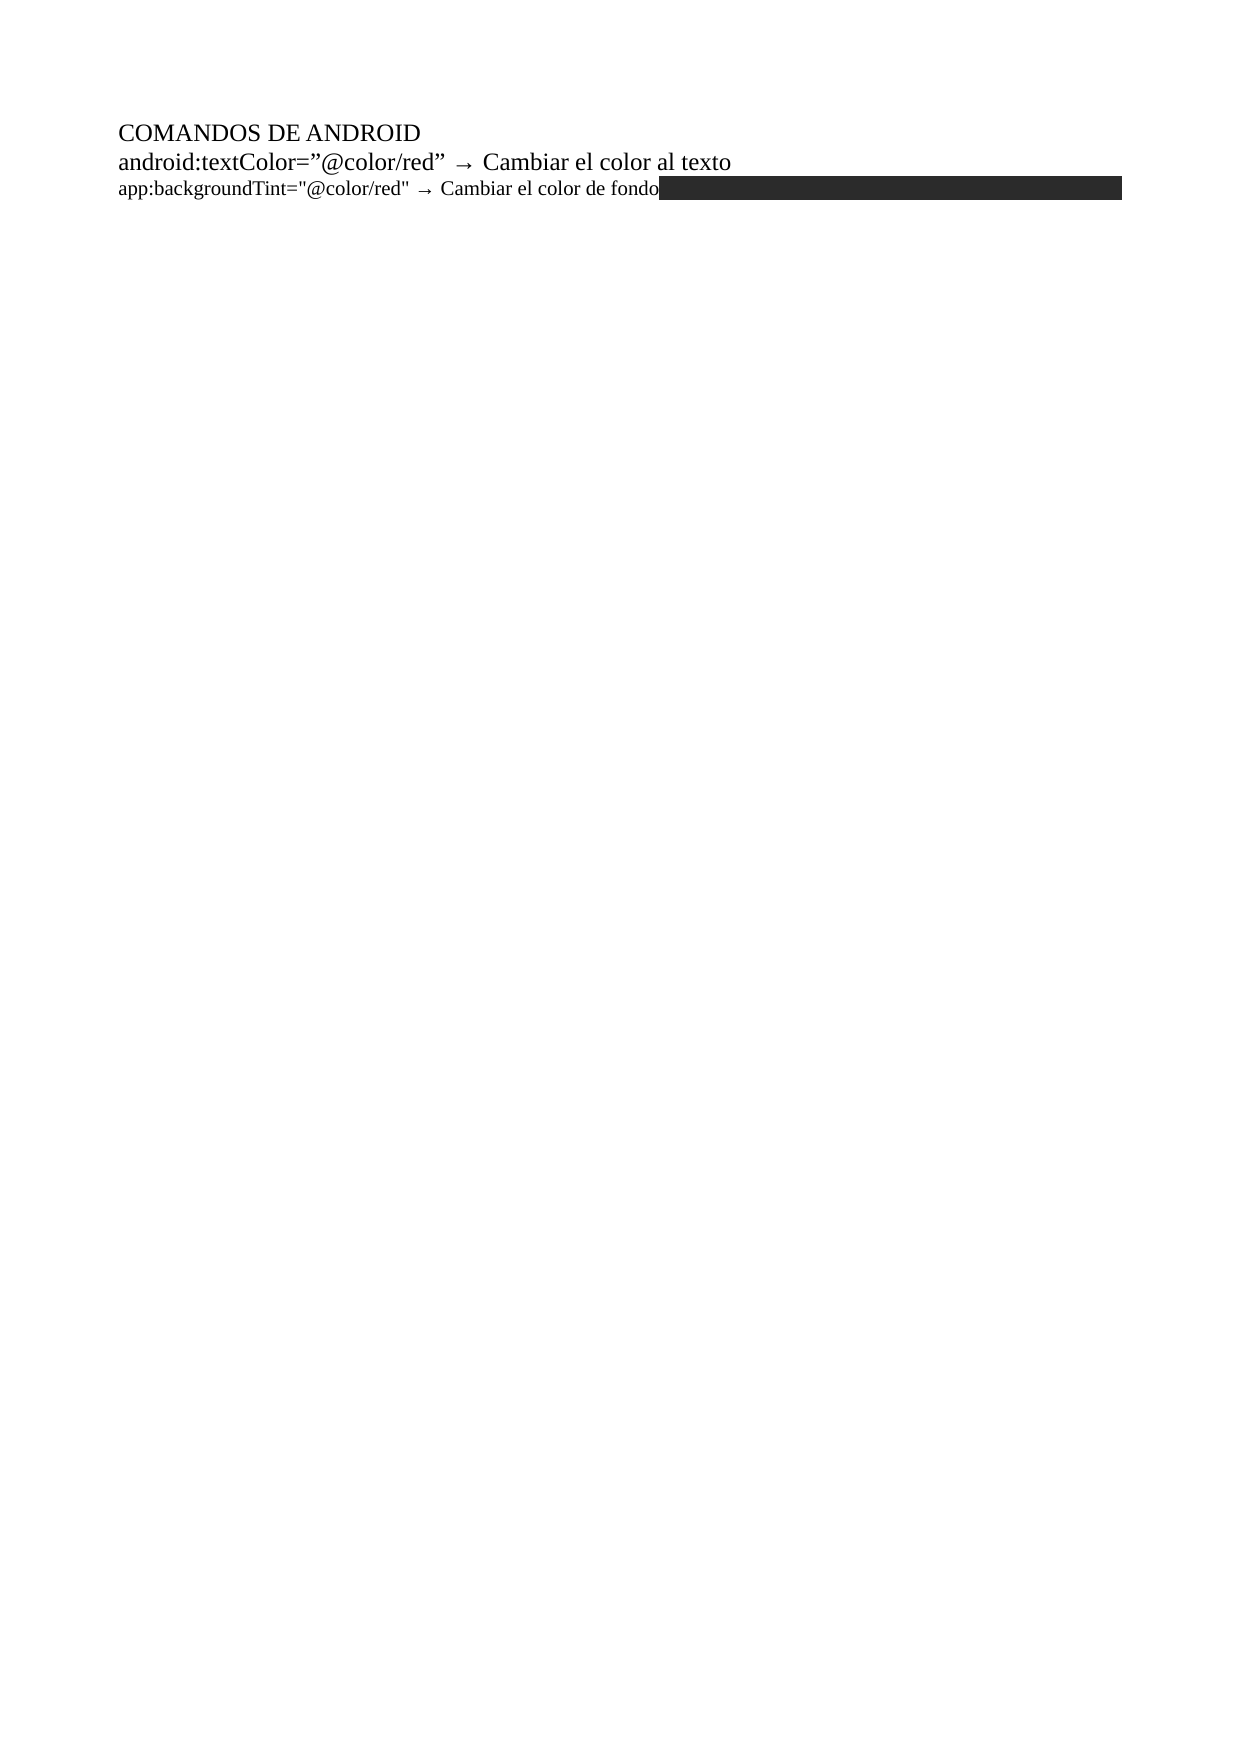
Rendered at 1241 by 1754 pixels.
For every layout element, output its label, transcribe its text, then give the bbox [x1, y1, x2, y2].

text app:backgroundTint="@color/red" → Cambiar el color de fondo [118, 176, 1122, 200]
text android:textColor=”@color/red” → Cambiar el color al texto [118, 147, 1122, 176]
text COMANDOS DE ANDROID [118, 118, 1122, 147]
